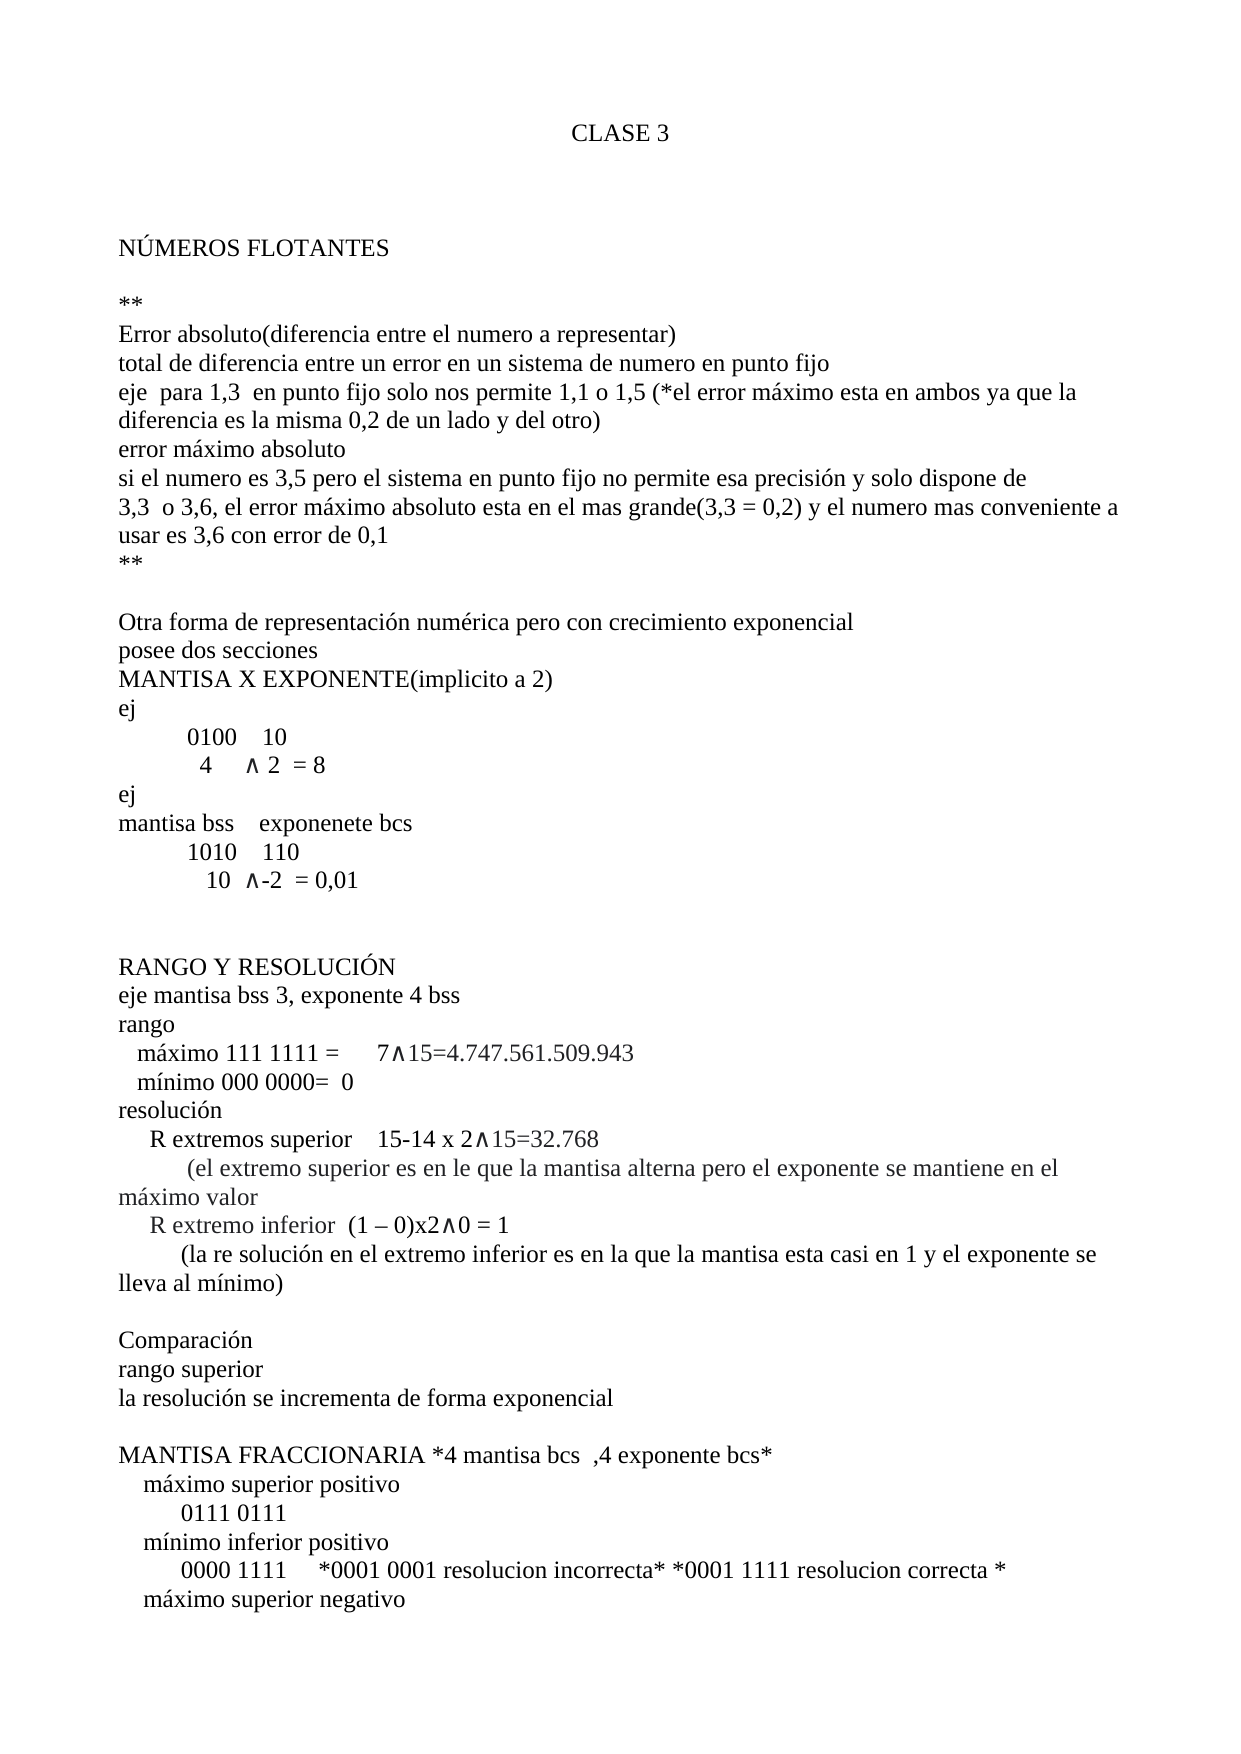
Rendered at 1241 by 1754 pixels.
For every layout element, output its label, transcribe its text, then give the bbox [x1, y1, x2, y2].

text total de diferencia entre un error en un sistema de numero en punto fijo [118, 348, 1122, 377]
text eje mantisa bss 3, exponente 4 bss [118, 981, 1122, 1009]
text 0100 10 [118, 722, 1122, 751]
text máximo superior positivo [118, 1469, 1122, 1498]
text rango superior [118, 1354, 1122, 1383]
text posee dos secciones [118, 636, 1122, 664]
text mínimo 000 0000= 0 [118, 1067, 1122, 1096]
text mínimo inferior positivo [118, 1527, 1122, 1556]
text (la re solución en el extremo inferior es en la que la mantisa esta casi en 1 y el exponente se lleva al mínimo) [118, 1239, 1122, 1297]
text 0111 0111 [118, 1498, 1122, 1527]
text ej [118, 779, 1122, 808]
text 4 ∧ 2 = 8 [118, 751, 1122, 779]
text máximo 111 1111 = 7∧15=4.747.561.509.943 [118, 1038, 1122, 1067]
text Comparación [118, 1326, 1122, 1354]
text mantisa bss exponenete bcs [118, 808, 1122, 837]
text 3,3 o 3,6, el error máximo absoluto esta en el mas grande(3,3 = 0,2) y el numero mas conveniente a usar es 3,6 con error de 0,1 [118, 492, 1122, 549]
text ** [118, 291, 1122, 319]
text eje para 1,3 en punto fijo solo nos permite 1,1 o 1,5 (*el error máximo esta en ambos ya que la diferencia es la misma 0,2 de un lado y del otro) [118, 377, 1122, 434]
text Error absoluto(diferencia entre el numero a representar) [118, 319, 1122, 348]
text MANTISA FRACCIONARIA *4 mantisa bcs ,4 exponente bcs* [118, 1441, 1122, 1469]
text si el numero es 3,5 pero el sistema en punto fijo no permite esa precisión y solo dispone de [118, 463, 1122, 492]
text R extremos superior 15-14 x 2∧15=32.768 [118, 1124, 1122, 1153]
text RANGO Y RESOLUCIÓN [118, 952, 1122, 981]
text (el extremo superior es en le que la mantisa alterna pero el exponente se mantiene en el máximo valor [118, 1153, 1122, 1211]
text error máximo absoluto [118, 434, 1122, 463]
text la resolución se incrementa de forma exponencial [118, 1383, 1122, 1412]
text CLASE 3 [118, 118, 1122, 147]
text NÚMEROS FLOTANTES [118, 233, 1122, 262]
text MANTISA X EXPONENTE(implicito a 2) [118, 664, 1122, 693]
text 10 ∧-2 = 0,01 [118, 866, 1122, 894]
text R extremo inferior (1 – 0)x2∧0 = 1 [118, 1211, 1122, 1239]
text máximo superior negativo [118, 1584, 1122, 1613]
text Otra forma de representación numérica pero con crecimiento exponencial [118, 607, 1122, 636]
text ** [118, 549, 1122, 578]
text resolución [118, 1096, 1122, 1124]
text 0000 1111 *0001 0001 resolucion incorrecta* *0001 1111 resolucion correcta * [118, 1556, 1122, 1584]
text ej [118, 693, 1122, 722]
text 1010 110 [118, 837, 1122, 866]
text rango [118, 1009, 1122, 1038]
